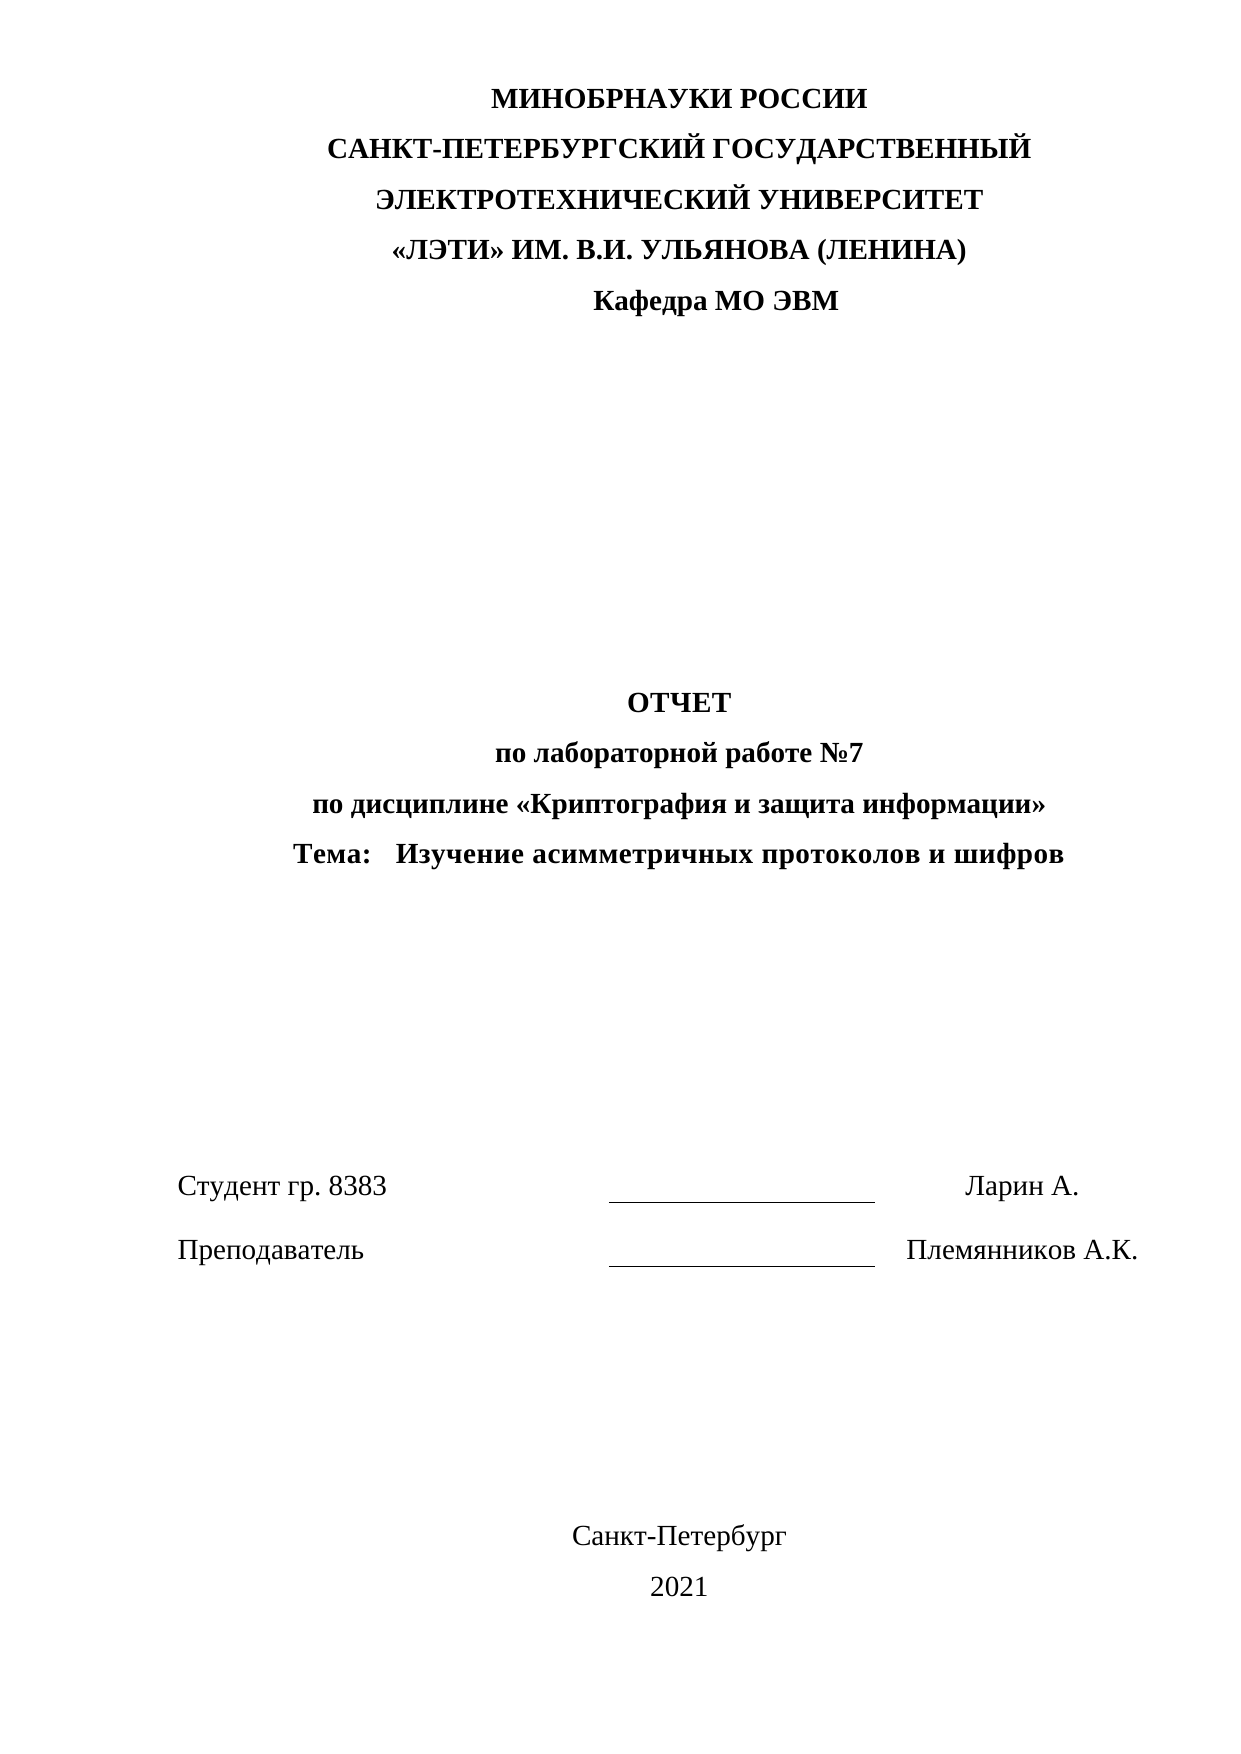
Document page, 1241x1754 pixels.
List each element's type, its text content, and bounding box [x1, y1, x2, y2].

table_header Студент гр. 8383 [166, 1138, 609, 1202]
table_header Ларин А. [875, 1138, 1170, 1202]
table_cell Преподаватель [166, 1202, 609, 1266]
text отчет [177, 685, 1181, 719]
text Санкт-Петербург [177, 1518, 1181, 1552]
table_cell Племянников А.К. [875, 1202, 1170, 1266]
table_header [609, 1138, 875, 1202]
text «ЛЭТИ» им. В.И. Ульянова (Ленина) [177, 232, 1181, 266]
text Кафедра МО ЭВМ [177, 283, 1181, 316]
text по дисциплине «Криптография и защита информации» [177, 786, 1181, 819]
text по лабораторной работе №7 [177, 735, 1181, 769]
table_cell [609, 1203, 875, 1266]
text электротехнический университет [177, 182, 1181, 216]
text Тема: Изучение асимметричных протоколов и шифров [177, 836, 1181, 869]
text МИНОБРНАУКИ РОССИИ [177, 81, 1181, 115]
text 2021 [177, 1569, 1181, 1602]
text Санкт-Петербургский государственный [177, 132, 1181, 165]
